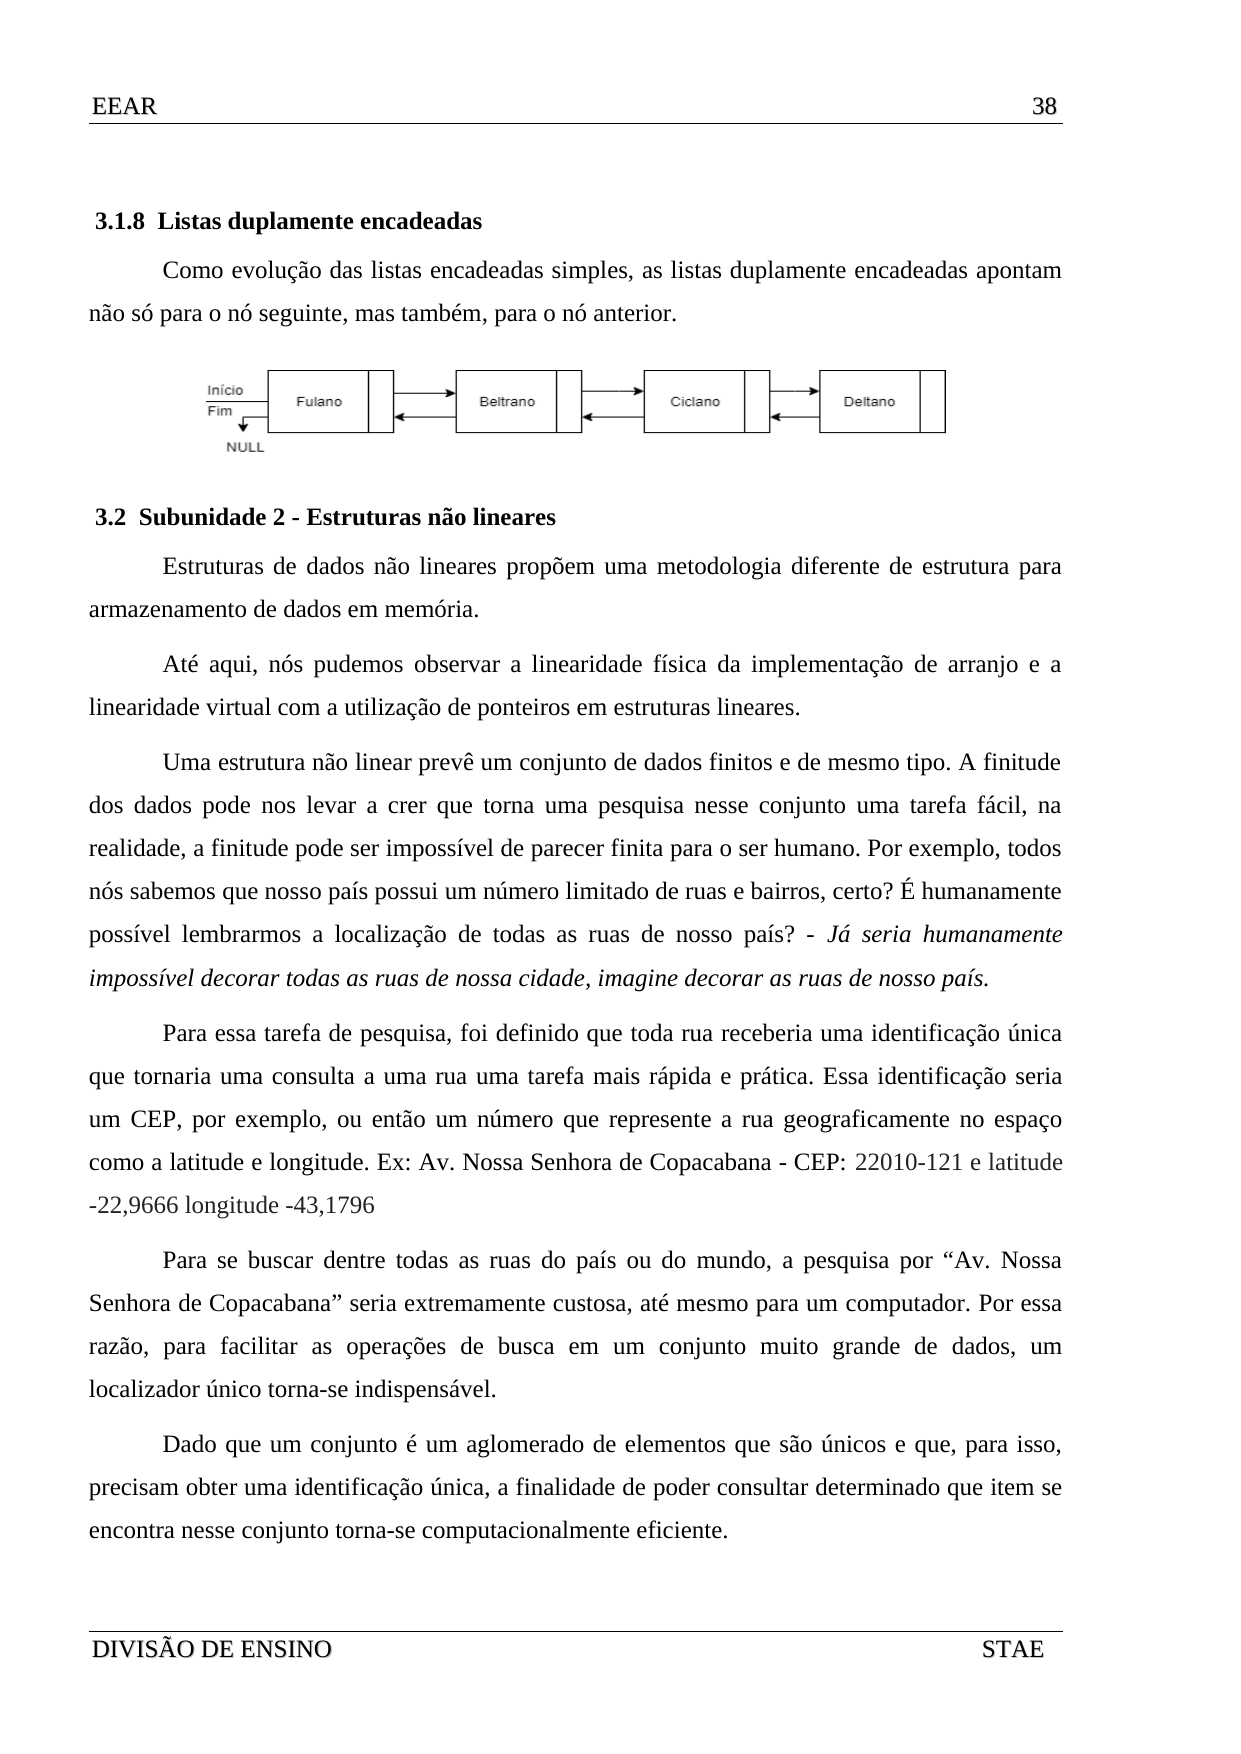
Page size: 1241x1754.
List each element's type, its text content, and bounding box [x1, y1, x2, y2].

text Uma estrutura não linear prevê um conjunto de dados finitos e de mesmo tipo. A finitude dos dados pode nos levar a crer que torna uma pesquisa nesse conjunto uma tarefa fácil, na realidade, a finitude pode ser impossível de parecer finita para o ser humano. Por exemplo, todos nós sabemos que nosso país possui um número limitado de ruas e bairros, certo? É humanamente possível lembrarmos a localização de todas as ruas de nosso país? - Já seria humanamente impossível decorar todas as ruas de nossa cidade, imagine decorar as ruas de nosso país. [89, 747, 1063, 991]
text Como evolução das listas encadeadas simples, as listas duplamente encadeadas apontam não só para o nó seguinte, mas também, para o nó anterior. [89, 255, 1063, 327]
text Para essa tarefa de pesquisa, foi definido que toda rua receberia uma identificação única que tornaria uma consulta a uma rua uma tarefa mais rápida e prática. Essa identificação seria um CEP, por exemplo, ou então um número que represente a rua geograficamente no espaço como a latitude e longitude. Ex: Av. Nossa Senhora de Copacabana - CEP: 22010-121 e latitude -22,9666 longitude -43,1796 [89, 1018, 1063, 1219]
picture [205, 370, 946, 459]
text Dado que um conjunto é um aglomerado de elementos que são únicos e que, para isso, precisam obter uma identificação única, a finalidade de poder consultar determinado que item se encontra nesse conjunto torna-se computacionalmente eficiente. [89, 1429, 1063, 1544]
subtitle Listas duplamente encadeadas [89, 206, 1063, 234]
text Para se buscar dentre todas as ruas do país ou do mundo, a pesquisa por “Av. Nossa Senhora de Copacabana” seria extremamente custosa, até mesmo para um computador. Por essa razão, para facilitar as operações de busca em um conjunto muito grande de dados, um localizador único torna-se indispensável. [89, 1245, 1063, 1403]
subtitle Subunidade 2 - Estruturas não lineares [89, 502, 1063, 531]
text Estruturas de dados não lineares propõem uma metodologia diferente de estrutura para armazenamento de dados em memória. [89, 551, 1063, 623]
text Até aqui, nós pudemos observar a linearidade física da implementação de arranjo e a linearidade virtual com a utilização de ponteiros em estruturas lineares. [89, 649, 1063, 721]
